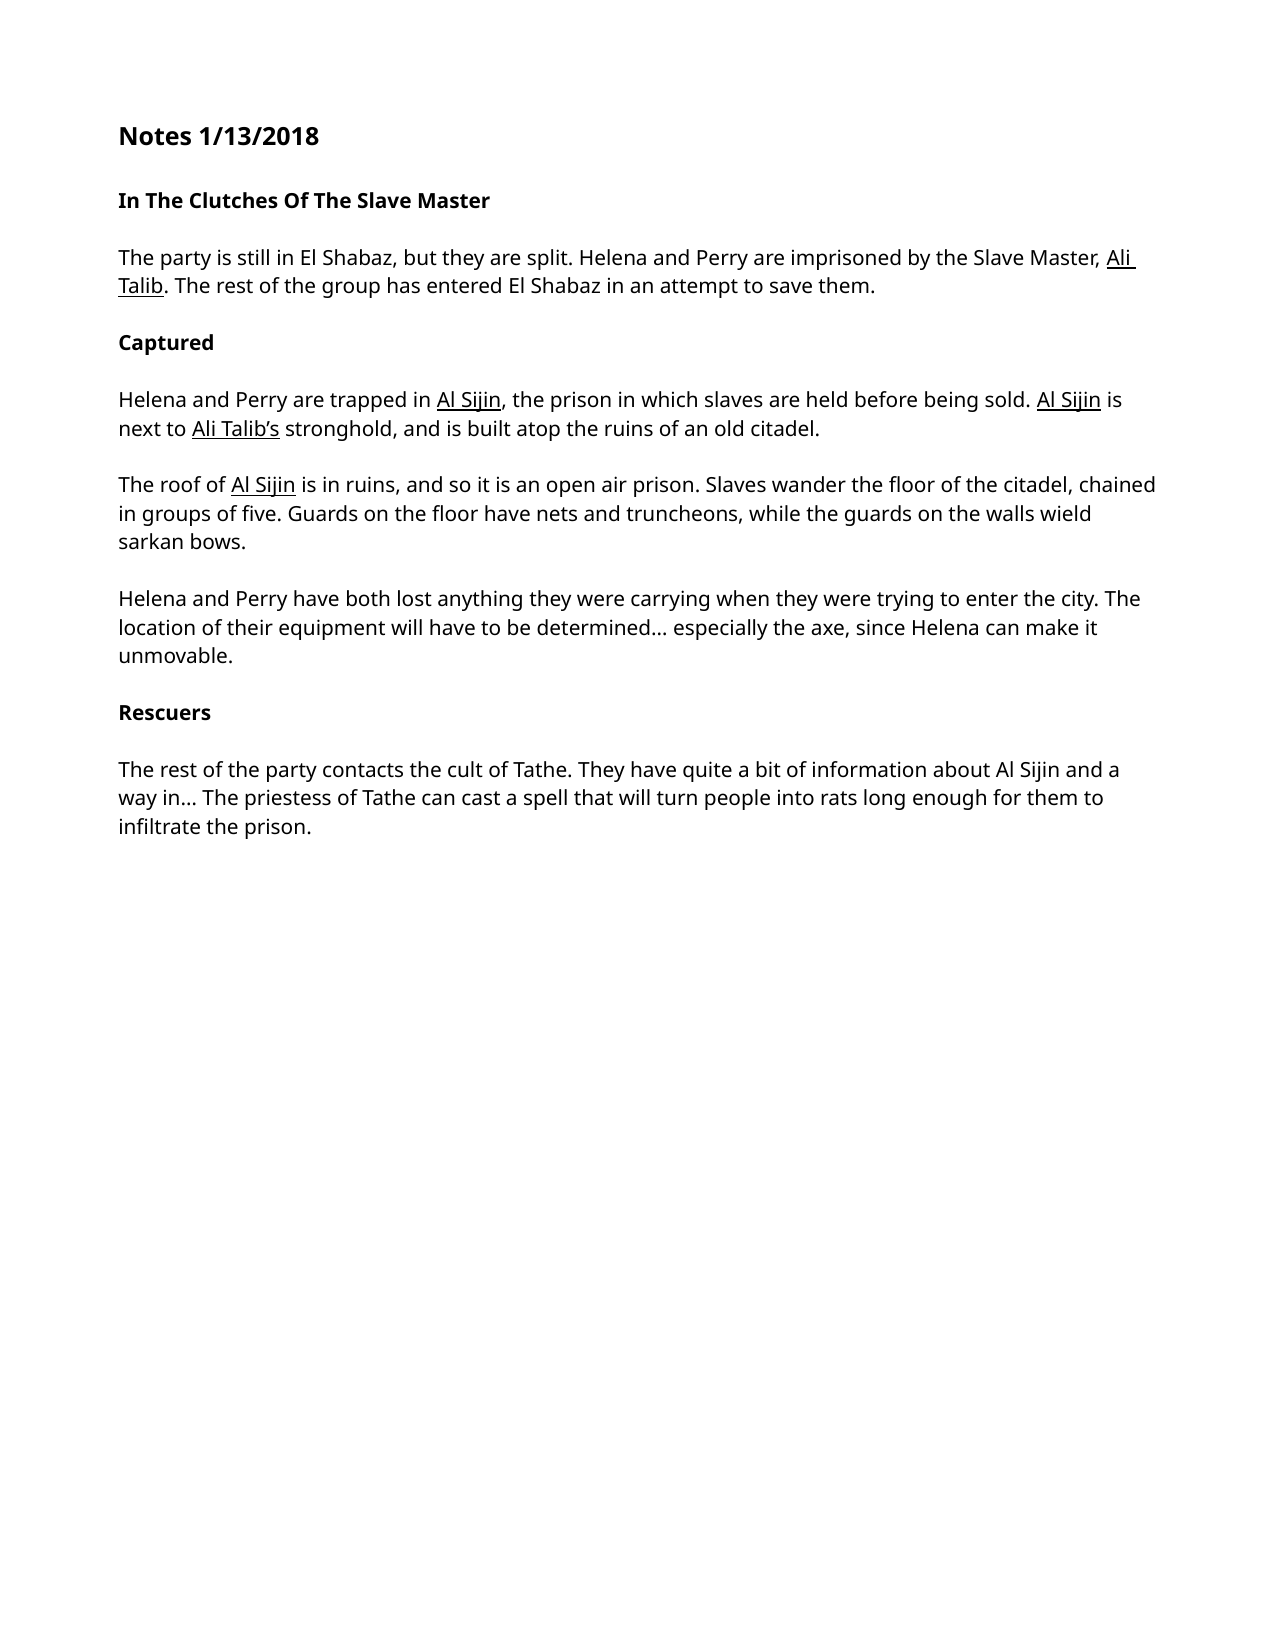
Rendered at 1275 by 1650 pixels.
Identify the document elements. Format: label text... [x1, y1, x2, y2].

text In The Clutches Of The Slave Master [118, 186, 1157, 215]
text Rescuers [118, 698, 1157, 727]
text Notes 1/13/2018 [118, 118, 1157, 152]
text The roof of Al Sijin is in ruins, and so it is an open air prison. Slaves wander the floor of the citadel, chained in groups of five. Guards on the floor have nets and truncheons, while the guards on the walls wield sarkan bows. [118, 471, 1157, 556]
text Helena and Perry are trapped in Al Sijin, the prison in which slaves are held before being sold. Al Sijin is next to Ali Talib’s stronghold, and is built atop the ruins of an old citadel. [118, 385, 1157, 442]
text Captured [118, 328, 1157, 357]
text The rest of the party contacts the cult of Tathe. They have quite a bit of information about Al Sijin and a way in… The priestess of Tathe can cast a spell that will turn people into rats long enough for them to infiltrate the prison. [118, 755, 1157, 840]
text The party is still in El Shabaz, but they are split. Helena and Perry are imprisoned by the Slave Master, Ali Talib. The rest of the group has entered El Shabaz in an attempt to save them. [118, 243, 1157, 300]
text Helena and Perry have both lost anything they were carrying when they were trying to enter the city. The location of their equipment will have to be determined… especially the axe, since Helena can make it unmovable. [118, 584, 1157, 670]
